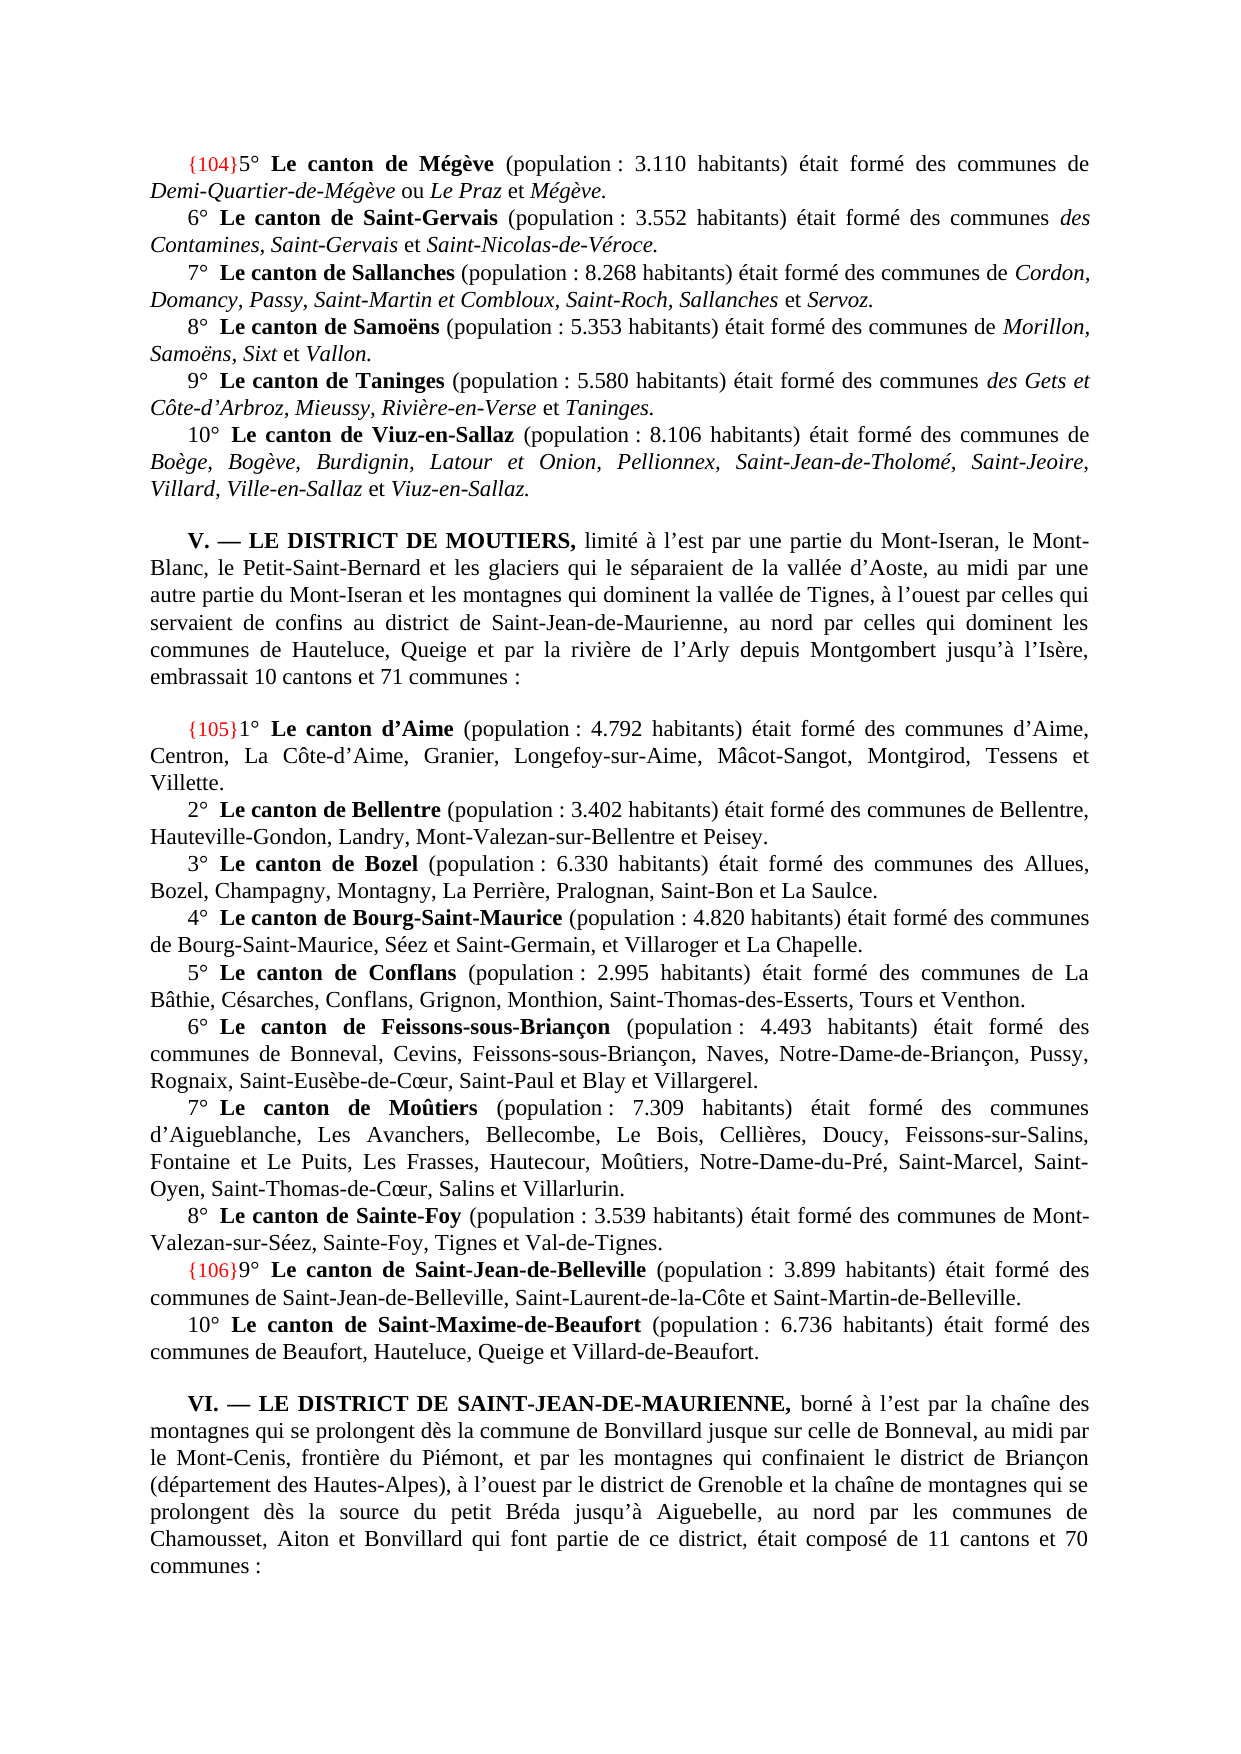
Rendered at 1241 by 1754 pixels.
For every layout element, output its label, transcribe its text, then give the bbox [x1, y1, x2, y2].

text 10° Le canton de Viuz-en-Sallaz (population : 8.106 habitants) était formé des communes de Boège, Bogève, Burdignin, Latour et Onion, Pellionnex, Saint-Jean-de-Tholomé, Saint-Jeoire, Villard, Ville-en-Sallaz et Viuz-en-Sallaz. [150, 421, 1090, 502]
text VI. — LE DISTRICT DE SAINT-JEAN-DE-MAURIENNE, borné à l’est par la chaîne des montagnes qui se prolongent dès la commune de Bonvillard jusque sur celle de Bonneval, au midi par le Mont-Cenis, frontière du Piémont, et par les montagnes qui confinaient le district de Briançon (département des Hautes-Alpes), à l’ouest par le district de Grenoble et la chaîne de montagnes qui se prolongent dès la source du petit Bréda jusqu’à Aiguebelle, au nord par les communes de Chamousset, Aiton et Bonvillard qui font partie de ce district, était composé de 11 cantons et 70 communes : [150, 1389, 1090, 1579]
text 6° Le canton de Feissons-sous-Briançon (population : 4.493 habitants) était formé des communes de Bonneval, Cevins, Feissons-sous-Briançon, Naves, Notre-Dame-de-Briançon, Pussy, Rognaix, Saint-Eusèbe-de-Cœur, Saint-Paul et Blay et Villargerel. [150, 1012, 1090, 1094]
text {106}9° Le canton de Saint-Jean-de-Belleville (population : 3.899 habitants) était formé des communes de Saint-Jean-de-Belleville, Saint-Laurent-de-la-Côte et Saint-Martin-de-Belleville. [150, 1256, 1090, 1310]
text 4° Le canton de Bourg-Saint-Maurice (population : 4.820 habitants) était formé des communes de Bourg-Saint-Maurice, Séez et Saint-Germain, et Villaroger et La Chapelle. [150, 904, 1090, 958]
text {105}1° Le canton d’Aime (population : 4.792 habitants) était formé des communes d’Aime, Centron, La Côte-d’Aime, Granier, Longefoy-sur-Aime, Mâcot-Sangot, Montgirod, Tessens et Villette. [150, 714, 1090, 796]
text {104}5° Le canton de Mégève (population : 3.110 habitants) était formé des communes de Demi-Quartier-de-Mégève ou Le Praz et Mégève. [150, 150, 1090, 204]
text 7° Le canton de Sallanches (population : 8.268 habitants) était formé des communes de Cordon, Domancy, Passy, Saint-Martin et Combloux, Saint-Roch, Sallanches et Servoz. [150, 258, 1090, 312]
text 7° Le canton de Moûtiers (population : 7.309 habitants) était formé des communes d’Aigueblanche, Les Avanchers, Bellecombe, Le Bois, Cellières, Doucy, Feissons-sur-Salins, Fontaine et Le Puits, Les Frasses, Hautecour, Moûtiers, Notre-Dame-du-Pré, Saint-Marcel, Saint-Oyen, Saint-Thomas-de-Cœur, Salins et Villarlurin. [150, 1094, 1090, 1202]
text 8° Le canton de Sainte-Foy (population : 3.539 habitants) était formé des communes de Mont-Valezan-sur-Séez, Sainte-Foy, Tignes et Val-de-Tignes. [150, 1202, 1090, 1256]
text 5° Le canton de Conflans (population : 2.995 habitants) était formé des communes de La Bâthie, Césarches, Conflans, Grignon, Monthion, Saint-Thomas-des-Esserts, Tours et Venthon. [150, 958, 1090, 1012]
text 9° Le canton de Taninges (population : 5.580 habitants) était formé des communes des Gets et Côte-d’Arbroz, Mieussy, Rivière-en-Verse et Taninges. [150, 367, 1090, 421]
text V. — LE DISTRICT DE MOUTIERS, limité à l’est par une partie du Mont-Iseran, le Mont-Blanc, le Petit-Saint-Bernard et les glaciers qui le séparaient de la vallée d’Aoste, au midi par une autre partie du Mont-Iseran et les montagnes qui dominent la vallée de Tignes, à l’ouest par celles qui servaient de confins au district de Saint-Jean-de-Maurienne, au nord par celles qui dominent les communes de Hauteluce, Queige et par la rivière de l’Arly depuis Montgombert jusqu’à l’Isère, embrassait 10 cantons et 71 communes : [150, 527, 1090, 689]
text 8° Le canton de Samoëns (population : 5.353 habitants) était formé des communes de Morillon, Samoëns, Sixt et Vallon. [150, 312, 1090, 367]
text 2° Le canton de Bellentre (population : 3.402 habitants) était formé des communes de Bellentre, Hauteville-Gondon, Landry, Mont-Valezan-sur-Bellentre et Peisey. [150, 796, 1090, 850]
text 3° Le canton de Bozel (population : 6.330 habitants) était formé des communes des Allues, Bozel, Champagny, Montagny, La Perrière, Pralognan, Saint-Bon et La Saulce. [150, 850, 1090, 904]
text 10° Le canton de Saint-Maxime-de-Beaufort (population : 6.736 habitants) était formé des communes de Beaufort, Hauteluce, Queige et Villard-de-Beaufort. [150, 1310, 1090, 1364]
text 6° Le canton de Saint-Gervais (population : 3.552 habitants) était formé des communes des Contamines, Saint-Gervais et Saint-Nicolas-de-Véroce. [150, 204, 1090, 258]
